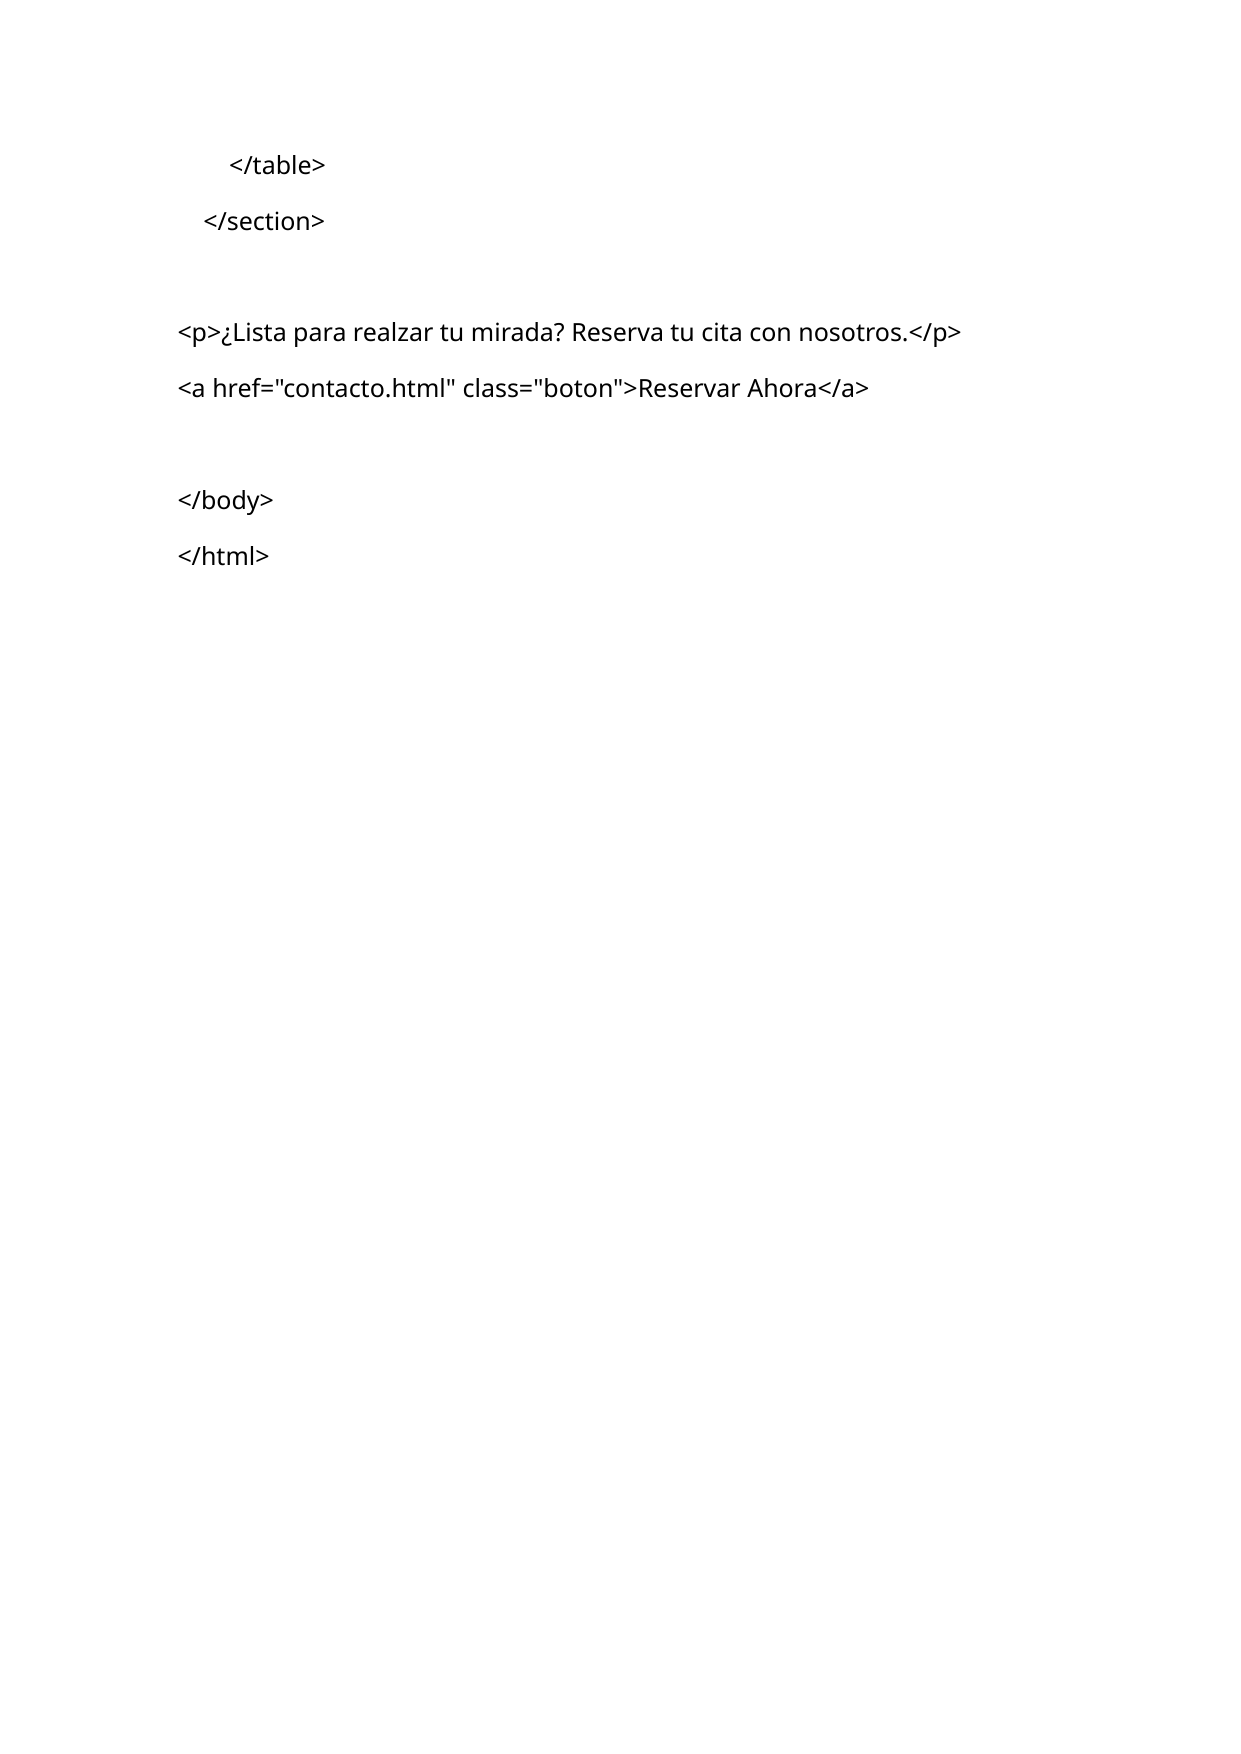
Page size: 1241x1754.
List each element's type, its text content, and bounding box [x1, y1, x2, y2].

text </section> [177, 203, 1063, 237]
text <p>¿Lista para realzar tu mirada? Reserva tu cita con nosotros.</p> [177, 315, 1063, 349]
text </html> [177, 538, 1063, 572]
text </table> [177, 148, 1063, 182]
text <a href="contacto.html" class="boton">Reservar Ahora</a> [177, 371, 1063, 405]
text </body> [177, 483, 1063, 517]
